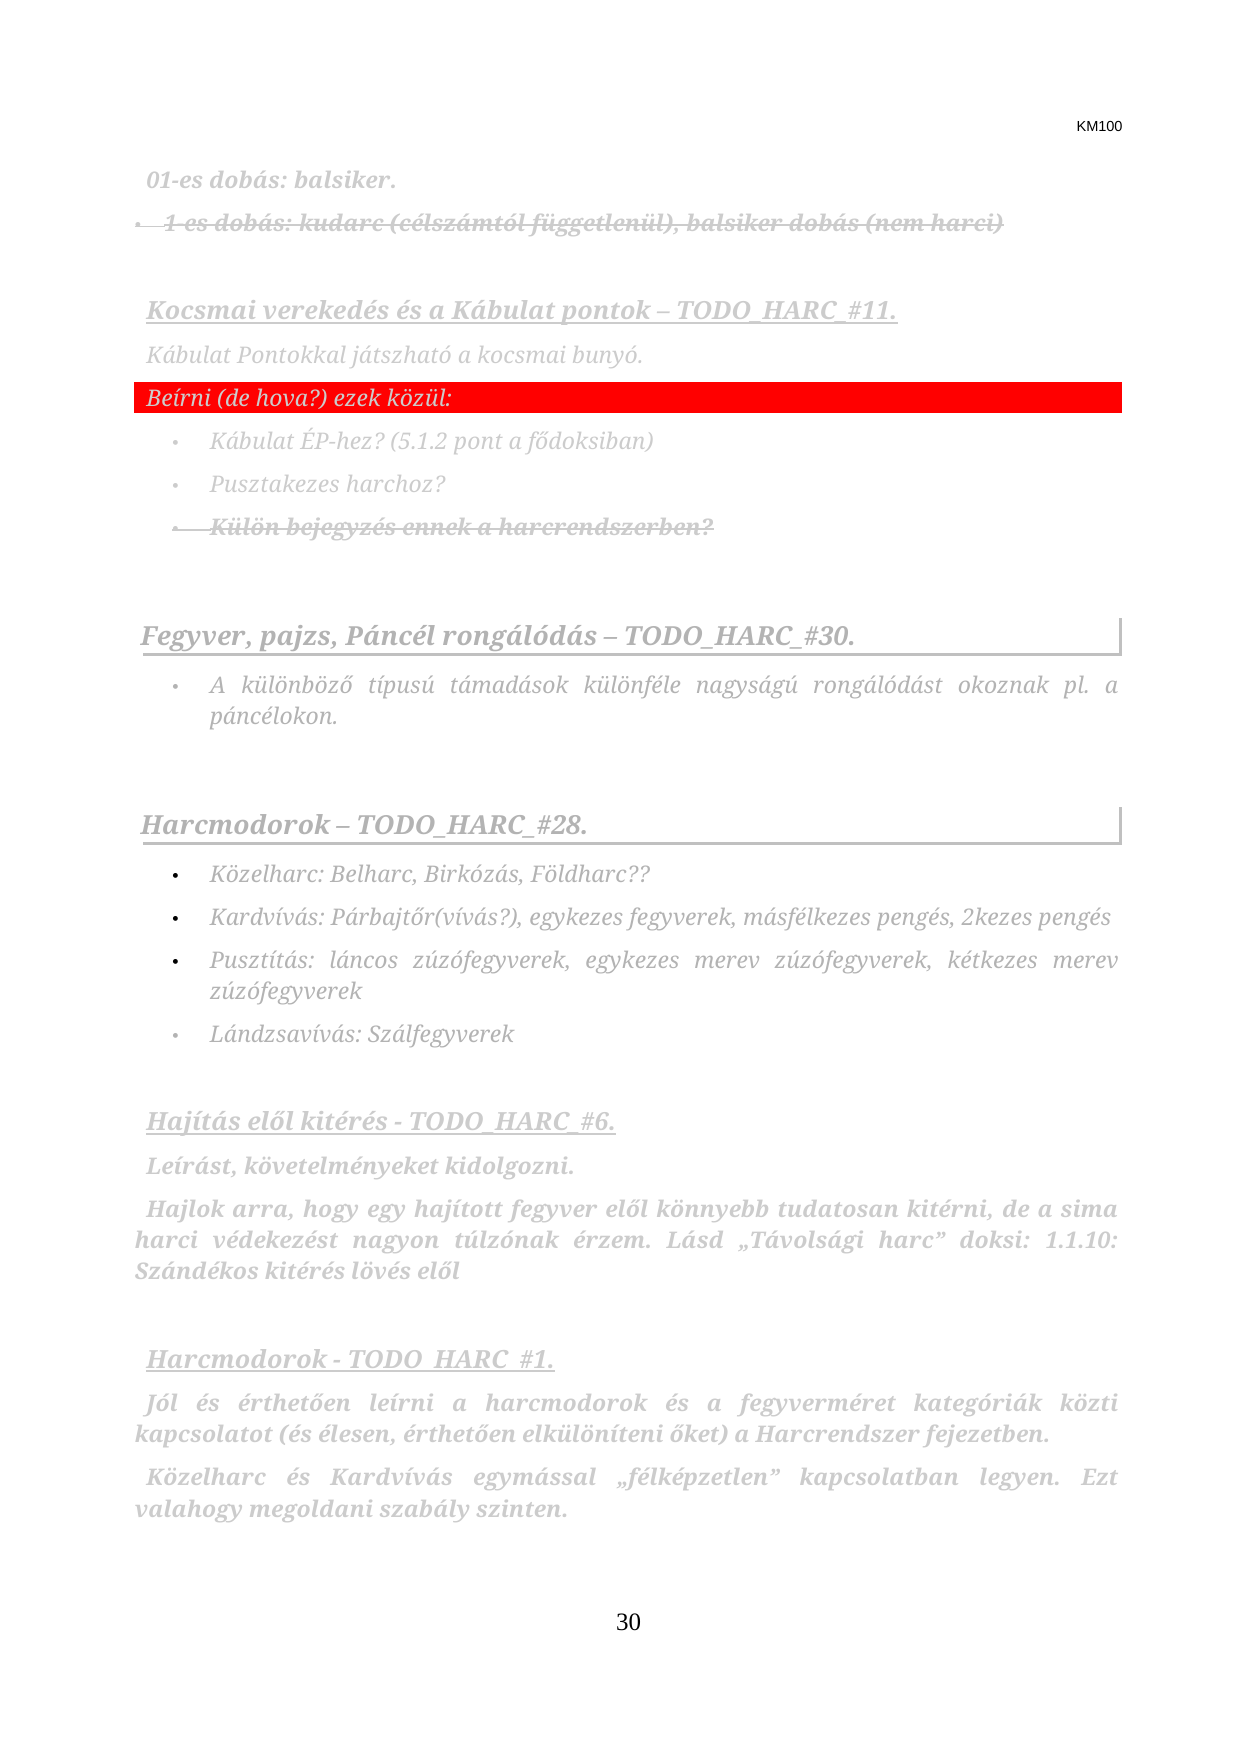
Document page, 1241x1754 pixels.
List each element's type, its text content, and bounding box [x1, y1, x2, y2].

subtitle Harcmodorok – TODO_HARC_#28. [140, 807, 1119, 842]
text Hajítás elől kitérés - TODO_HARC_#6. [134, 1104, 1122, 1138]
list Pusztakezes harchoz? [172, 468, 1122, 499]
subtitle Fegyver, pajzs, Páncél rongálódás – TODO_HARC_#30. [140, 617, 1119, 653]
text Kocsmai verekedés és a Kábulat pontok – TODO_HARC_#11. [134, 293, 1122, 327]
list Közelharc: Belharc, Birkózás, Földharc?? [172, 858, 1122, 889]
text Beírni (de hova?) ezek közül: [134, 382, 1122, 413]
text Leírást, követelményeket kidolgozni. [134, 1150, 1122, 1181]
list A különböző típusú támadások különféle nagyságú rongálódást okoznak pl. a páncélokon. [172, 668, 1122, 731]
list Kábulat ÉP-hez? (5.1.2 pont a fődoksiban) [172, 425, 1122, 456]
text Hajlok arra, hogy egy hajított fegyver elől könnyebb tudatosan kitérni, de a sima harci védekezést nagyon túlzónak érzem. Lásd „Távolsági harc” doksi: 1.1.10: Szándékos kitérés lövés elől [134, 1193, 1122, 1286]
text 01-es dobás: balsiker. [134, 164, 1122, 195]
list 1-es dobás: kudarc (célszámtól függetlenül), balsiker dobás (nem harci) [134, 207, 1122, 238]
list Külön bejegyzés ennek a harcrendszerben? [172, 511, 1122, 542]
list Pusztítás: láncos zúzófegyverek, egykezes merev zúzófegyverek, kétkezes merev zúzófegyverek [172, 944, 1122, 1006]
list Lándzsavívás: Szálfegyverek [172, 1018, 1122, 1049]
list Kardvívás: Párbajtőr(vívás?), egykezes fegyverek, másfélkezes pengés, 2kezes pengés [172, 901, 1122, 932]
text Közelharc és Kardvívás egymással „félképzetlen” kapcsolatban legyen. Ezt valahogy megoldani szabály szinten. [134, 1461, 1122, 1524]
text Kábulat Pontokkal játszható a kocsmai bunyó. [134, 339, 1122, 370]
text Jól és érthetően leírni a harcmodorok és a fegyverméret kategóriák közti kapcsolatot (és élesen, érthetően elkülöníteni őket) a Harcrendszer fejezetben. [134, 1387, 1122, 1449]
text Harcmodorok - TODO_HARC_#1. [134, 1341, 1122, 1375]
